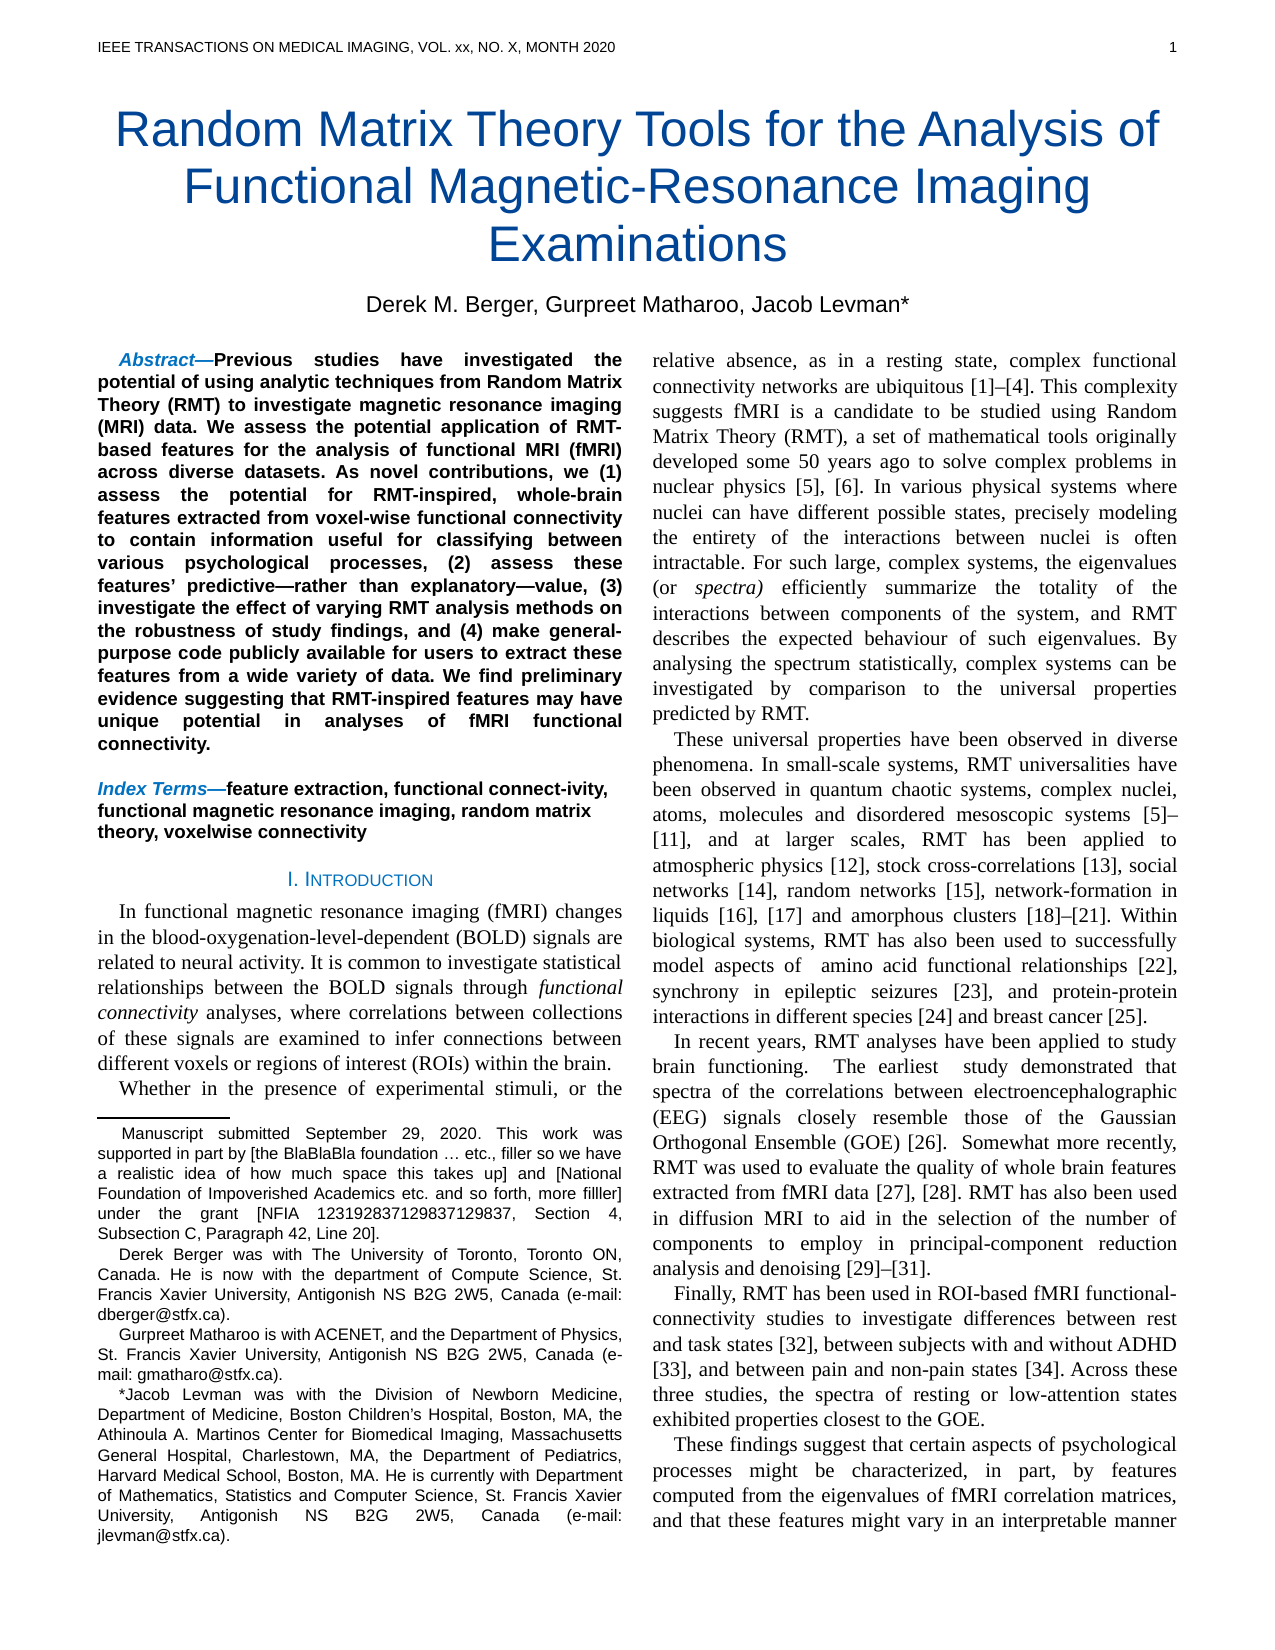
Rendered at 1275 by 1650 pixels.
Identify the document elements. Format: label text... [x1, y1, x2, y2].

text In recent years, RMT analyses have been applied to study brain functioning. The earliest study demonstrated that spectra of the correlations between electroencephalographic (EEG) signals closely resemble those of the Gaussian Orthogonal Ensemble (GOE) [26]. Somewhat more recently, RMT was used to evaluate the quality of whole brain features extracted from fMRI data [27], [28]. RMT has also been used in diffusion MRI to aid in the selection of the number of components to employ in principal-component reduction analysis and denoising [29]–[31]. [652, 1029, 1178, 1280]
text Derek M. Berger, Gurpreet Matharoo, Jacob Levman* [97, 291, 1178, 317]
text Abstract—Previous studies have investigated the potential of using analytic techniques from Random Matrix Theory (RMT) to investigate magnetic resonance imaging (MRI) data. We assess the potential application of RMT-based features for the analysis of functional MRI (fMRI) across diverse datasets. As novel contributions, we (1) assess the potential for RMT-inspired, whole-brain features extracted from voxel-wise functional connectivity to contain information useful for classifying between various psychological processes, (2) assess these features’ predictive—rather than explanatory—value, (3) investigate the effect of varying RMT analysis methods on the robustness of study findings, and (4) make general-purpose code publicly available for users to extract these features from a wide variety of data. We find preliminary evidence suggesting that RMT-inspired features may have unique potential in analyses of fMRI functional connectivity. [97, 348, 623, 754]
text Index Terms—feature extraction, functional connect-ivity, functional magnetic resonance imaging, random matrix theory, voxelwise connectivity [97, 778, 623, 842]
text Random Matrix Theory Tools for the Analysis of Functional Magnetic-Resonance Imaging Examinations [97, 99, 1178, 272]
text *Jacob Levman was with the Division of Newborn Medicine, Department of Medicine, Boston Children’s Hospital, Boston, MA, the Athinoula A. Martinos Center for Biomedical Imaging, Massachusetts General Hospital, Charlestown, MA, the Department of Pediatrics, Harvard Medical School, Boston, MA. He is currently with Department of Mathematics, Statistics and Computer Science, St. Francis Xavier University, Antigonish NS B2G 2W5, Canada (e-mail: jlevman@stfx.ca). [97, 1385, 623, 1545]
text Gurpreet Matharoo is with ACENET, and the Department of Physics, St. Francis Xavier University, Antigonish NS B2G 2W5, Canada (e-mail: gmatharo@stfx.ca). [97, 1325, 623, 1384]
text These universal properties have been observed in diverse phenomena. In small-scale systems, RMT universalities have been observed in quantum chaotic systems, complex nuclei, atoms, molecules and disordered mesoscopic systems [5]–[11], and at larger scales, RMT has been applied to atmospheric physics [12], stock cross-correlations [13], social networks [14], random networks [15], network-formation in liquids [16], [17] and amorphous clusters [18]–[21]. Within biological systems, RMT has also been used to successfully model aspects of amino acid functional relationships [22], synchrony in epileptic seizures [23], and protein-protein interactions in different species [24] and breast cancer [25]. [652, 726, 1178, 1028]
text Finally, RMT has been used in ROI-based fMRI functional-connectivity studies to investigate differences between rest and task states [32], between subjects with and without ADHD [33], and between pain and non-pain states [34]. Across these three studies, the spectra of resting or low-attention states exhibited properties closest to the GOE. [652, 1281, 1178, 1431]
text In functional magnetic resonance imaging (fMRI) changes in the blood-oxygenation-level-dependent (BOLD) signals are related to neural activity. It is common to investigate statistical relationships between the BOLD signals through functional connectivity analyses, where correlations between collections of these signals are examined to infer connections between different voxels or regions of interest (ROIs) within the brain. [97, 899, 623, 1075]
text Derek Berger was with The University of Toronto, Toronto ON, Canada. He is now with the department of Compute Science, St. Francis Xavier University, Antigonish NS B2G 2W5, Canada (e-mail: dberger@stfx.ca). [97, 1244, 623, 1324]
text These findings suggest that certain aspects of psychological processes might be characterized, in part, by features computed from the eigenvalues of fMRI correlation matrices, and that these features might vary in an interpretable manner [652, 1432, 1178, 1532]
subtitle I. Introduction [97, 867, 623, 891]
text Whether in the presence of experimental stimuli, or the [97, 1076, 623, 1100]
text Manuscript submitted September 29, 2020. This work was supported in part by [the BlaBlaBla foundation … etc., filler so we have a realistic idea of how much space this takes up] and [National Foundation of Impoverished Academics etc. and so forth, more filller] under the grant [NFIA 123192837129837129837, Section 4, Subsection C, Paragraph 42, Line 20]. [97, 1124, 623, 1243]
text relative absence, as in a resting state, complex functional connectivity networks are ubiquitous [1]–[4]. This complexity suggests fMRI is a candidate to be studied using Random Matrix Theory (RMT), a set of mathematical tools originally developed some 50 years ago to solve complex problems in nuclear physics [5], [6]. In various physical systems where nuclei can have different possible states, precisely modeling the entirety of the interactions between nuclei is often intractable. For such large, complex systems, the eigenvalues (or spectra) efficiently summarize the totality of the interactions between components of the system, and RMT describes the expected behaviour of such eigenvalues. By analysing the spectrum statistically, complex systems can be investigated by comparison to the universal properties predicted by RMT. [652, 348, 1178, 725]
